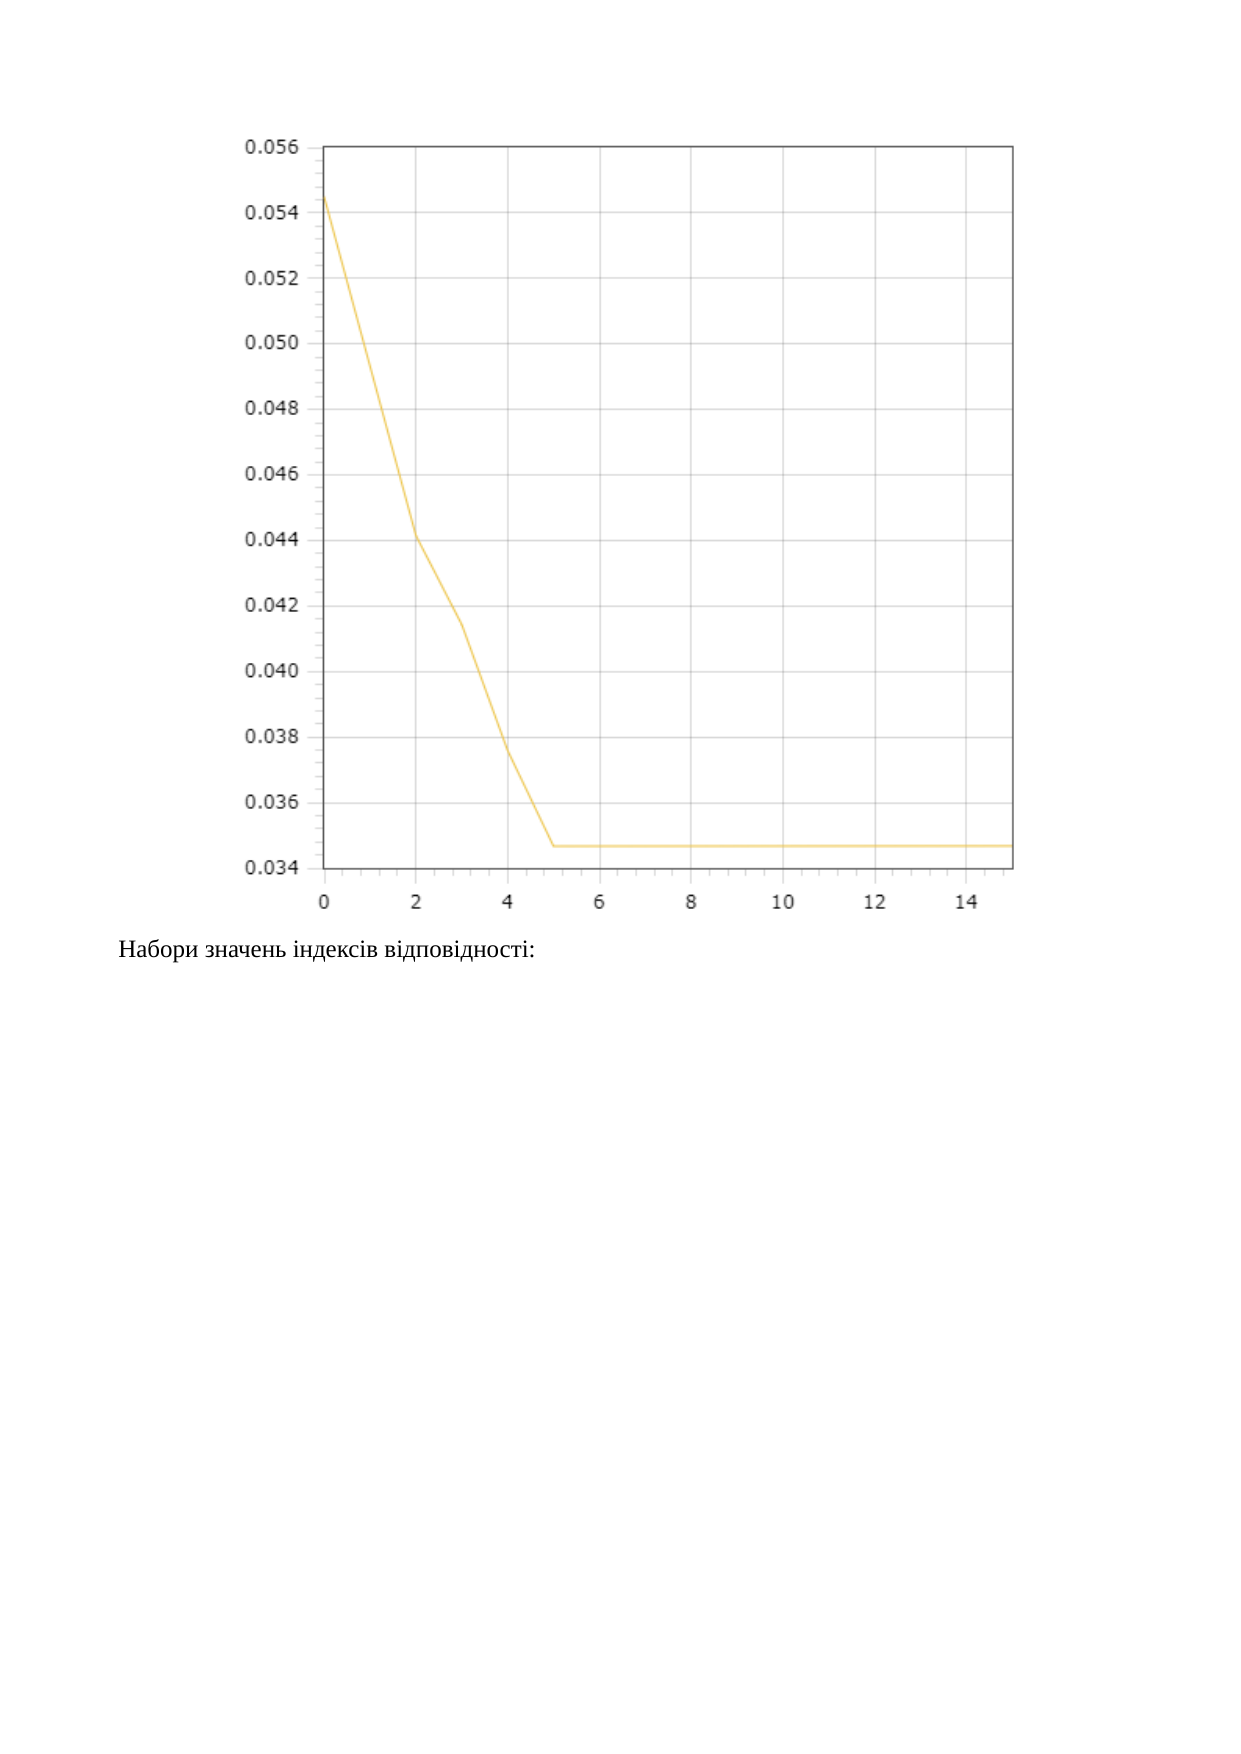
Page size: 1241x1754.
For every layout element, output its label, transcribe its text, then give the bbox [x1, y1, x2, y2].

picture [201, 118, 1039, 934]
text Набори значень індексів відповідності: [118, 934, 1122, 962]
